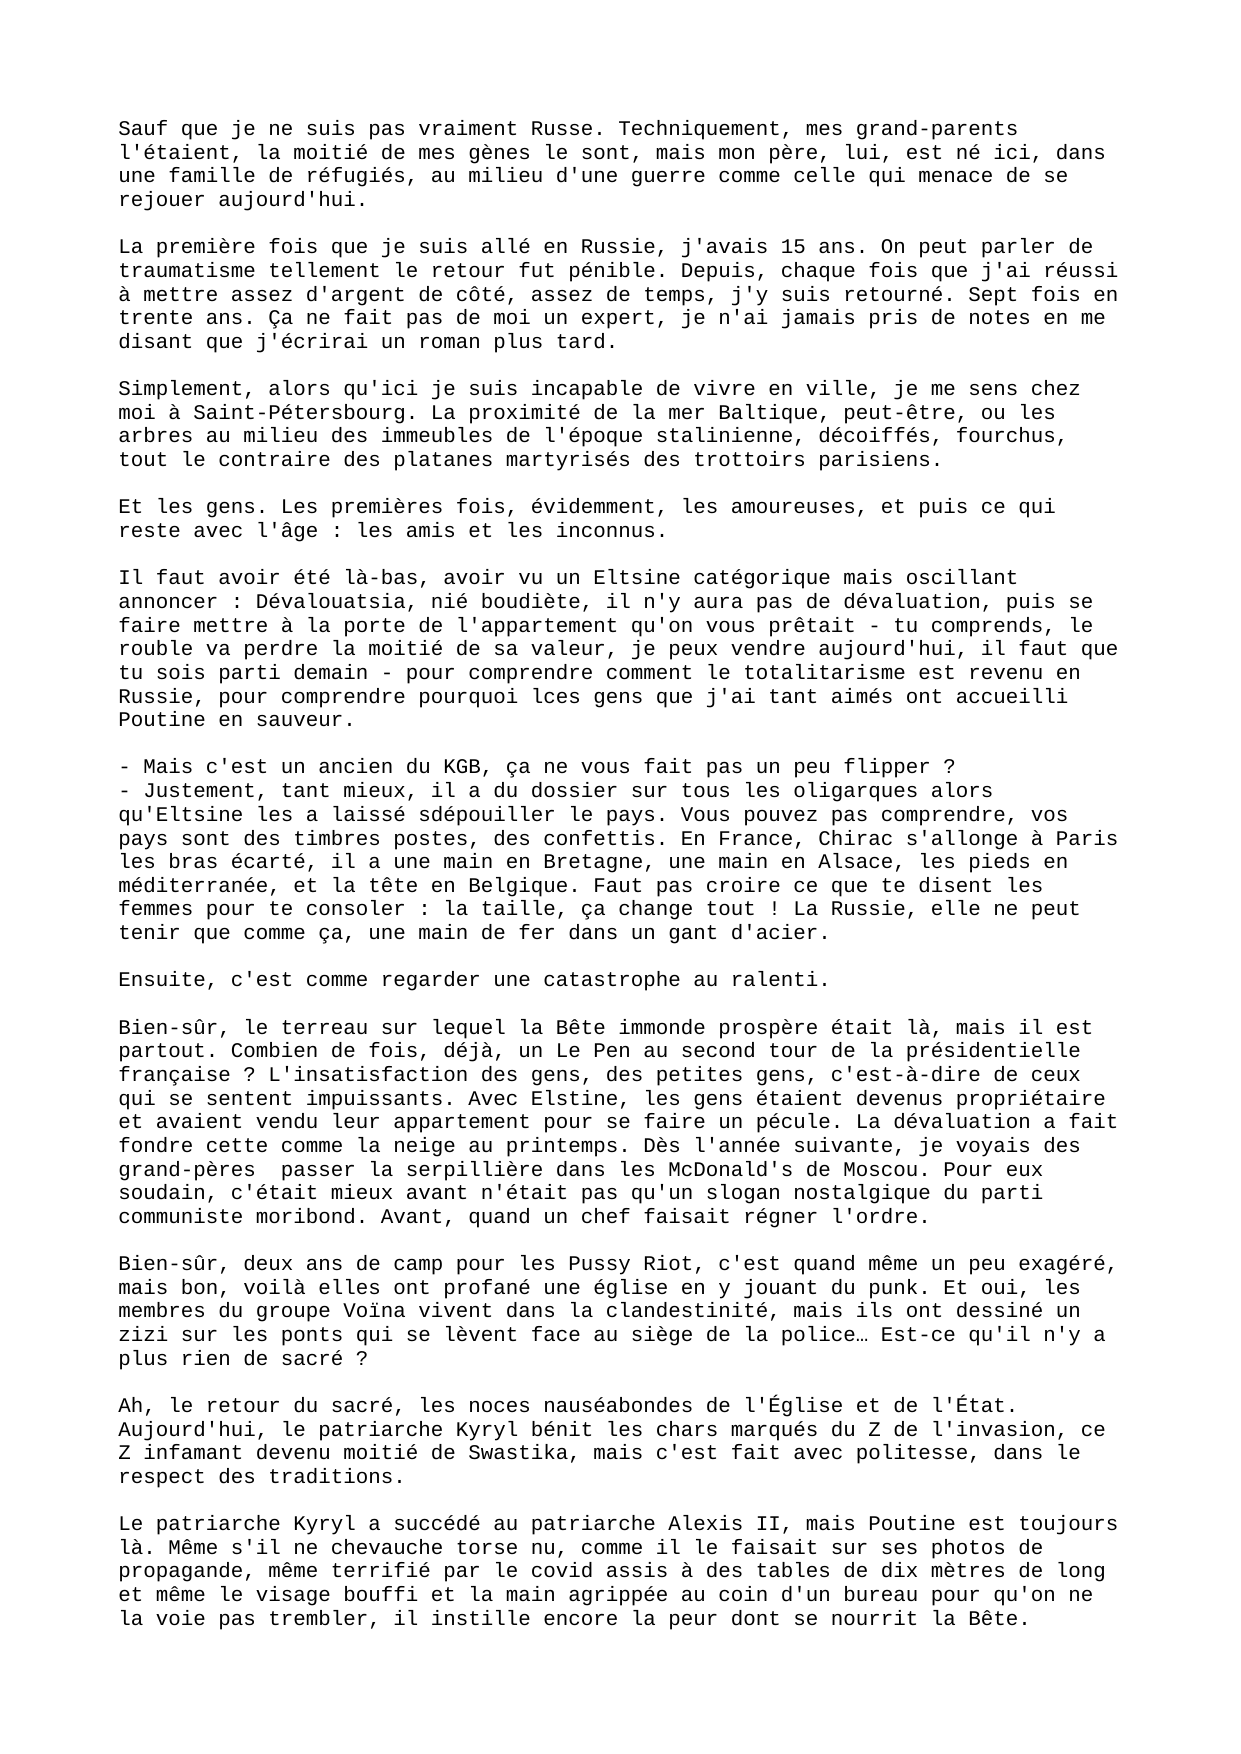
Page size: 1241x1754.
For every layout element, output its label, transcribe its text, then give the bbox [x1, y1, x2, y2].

text Et les gens. Les premières fois, évidemment, les amoureuses, et puis ce qui reste avec l'âge : les amis et les inconnus. [118, 496, 1122, 544]
text Ensuite, c'est comme regarder une catastrophe au ralenti. [118, 969, 1122, 993]
text Il faut avoir été là-bas, avoir vu un Eltsine catégorique mais oscillant annoncer : Dévalouatsia, nié boudiète, il n'y aura pas de dévaluation, puis se faire mettre à la porte de l'appartement qu'on vous prêtait - tu comprends, le rouble va perdre la moitié de sa valeur, je peux vendre aujourd'hui, il faut que tu sois parti demain - pour comprendre comment le totalitarisme est revenu en Russie, pour comprendre pourquoi lces gens que j'ai tant aimés ont accueilli Poutine en sauveur. [118, 567, 1122, 733]
text Simplement, alors qu'ici je suis incapable de vivre en ville, je me sens chez moi à Saint-Pétersbourg. La proximité de la mer Baltique, peut-être, ou les arbres au milieu des immeubles de l'époque stalinienne, décoiffés, fourchus, tout le contraire des platanes martyrisés des trottoirs parisiens. [118, 378, 1122, 473]
text Sauf que je ne suis pas vraiment Russe. Techniquement, mes grand-parents l'étaient, la moitié de mes gènes le sont, mais mon père, lui, est né ici, dans une famille de réfugiés, au milieu d'une guerre comme celle qui menace de se rejouer aujourd'hui. [118, 118, 1122, 213]
text Le patriarche Kyryl a succédé au patriarche Alexis II, mais Poutine est toujours là. Même s'il ne chevauche torse nu, comme il le faisait sur ses photos de propagande, même terrifié par le covid assis à des tables de dix mètres de long et même le visage bouffi et la main agrippée au coin d'un bureau pour qu'on ne la voie pas trembler, il instille encore la peur dont se nourrit la Bête. [118, 1513, 1122, 1631]
text Bien-sûr, le terreau sur lequel la Bête immonde prospère était là, mais il est partout. Combien de fois, déjà, un Le Pen au second tour de la présidentielle française ? L'insatisfaction des gens, des petites gens, c'est-à-dire de ceux qui se sentent impuissants. Avec Elstine, les gens étaient devenus propriétaire et avaient vendu leur appartement pour se faire un pécule. La dévaluation a fait fondre cette comme la neige au printemps. Dès l'année suivante, je voyais des grand-pères passer la serpillière dans les McDonald's de Moscou. Pour eux soudain, c'était mieux avant n'était pas qu'un slogan nostalgique du parti communiste moribond. Avant, quand un chef faisait régner l'ordre. [118, 1017, 1122, 1229]
text - Justement, tant mieux, il a du dossier sur tous les oligarques alors qu'Eltsine les a laissé sdépouiller le pays. Vous pouvez pas comprendre, vos pays sont des timbres postes, des confettis. En France, Chirac s'allonge à Paris les bras écarté, il a une main en Bretagne, une main en Alsace, les pieds en méditerranée, et la tête en Belgique. Faut pas croire ce que te disent les femmes pour te consoler : la taille, ça change tout ! La Russie, elle ne peut tenir que comme ça, une main de fer dans un gant d'acier. [118, 780, 1122, 946]
text La première fois que je suis allé en Russie, j'avais 15 ans. On peut parler de traumatisme tellement le retour fut pénible. Depuis, chaque fois que j'ai réussi à mettre assez d'argent de côté, assez de temps, j'y suis retourné. Sept fois en trente ans. Ça ne fait pas de moi un expert, je n'ai jamais pris de notes en me disant que j'écrirai un roman plus tard. [118, 236, 1122, 354]
text Bien-sûr, deux ans de camp pour les Pussy Riot, c'est quand même un peu exagéré, mais bon, voilà elles ont profané une église en y jouant du punk. Et oui, les membres du groupe Voïna vivent dans la clandestinité, mais ils ont dessiné un zizi sur les ponts qui se lèvent face au siège de la police… Est-ce qu'il n'y a plus rien de sacré ? [118, 1253, 1122, 1371]
text Ah, le retour du sacré, les noces nauséabondes de l'Église et de l'État. Aujourd'hui, le patriarche Kyryl bénit les chars marqués du Z de l'invasion, ce Z infamant devenu moitié de Swastika, mais c'est fait avec politesse, dans le respect des traditions. [118, 1395, 1122, 1489]
text - Mais c'est un ancien du KGB, ça ne vous fait pas un peu flipper ? [118, 757, 1122, 780]
